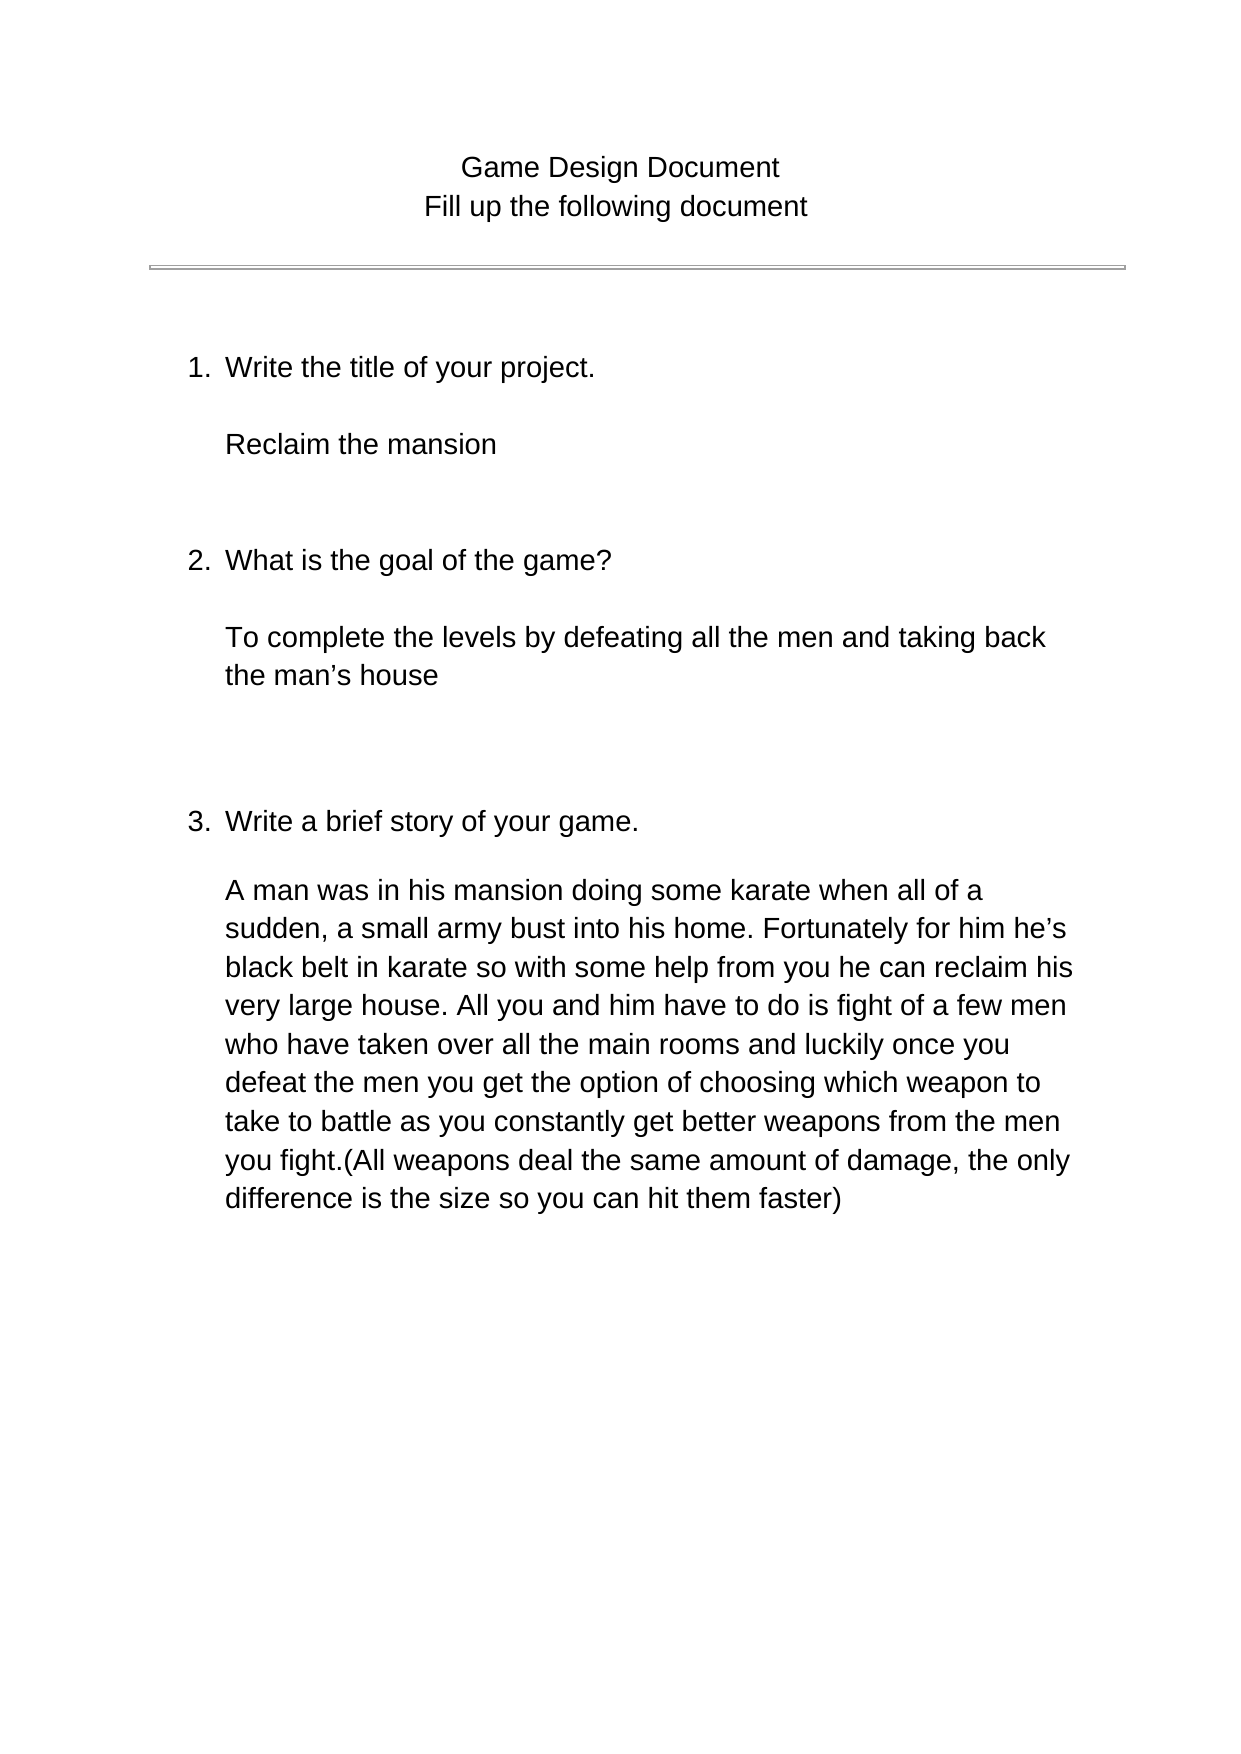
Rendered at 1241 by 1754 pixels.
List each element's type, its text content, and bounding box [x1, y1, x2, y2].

list Write a brief story of your game. [187, 804, 1090, 837]
text Fill up the following document [150, 188, 1090, 222]
list Write the title of your project. [187, 350, 1090, 383]
text Reclaim the mansion [225, 427, 1090, 460]
text A man was in his mansion doing some karate when all of a sudden, a small army bust into his home. Fortunately for him he’s black belt in karate so with some help from you he can reclaim his very large house. All you and him have to do is fight of a few men who have taken over all the main rooms and luckily once you defeat the men you get the option of choosing which weapon to take to battle as you constantly get better weapons from the men you fight.(All weapons deal the same amount of damage, the only difference is the size so you can hit them faster) [225, 873, 1090, 1214]
text To complete the levels by defeating all the men and taking back the man’s house [225, 619, 1090, 692]
list What is the goal of the game? [187, 542, 1090, 576]
text Game Design Document [150, 150, 1090, 183]
